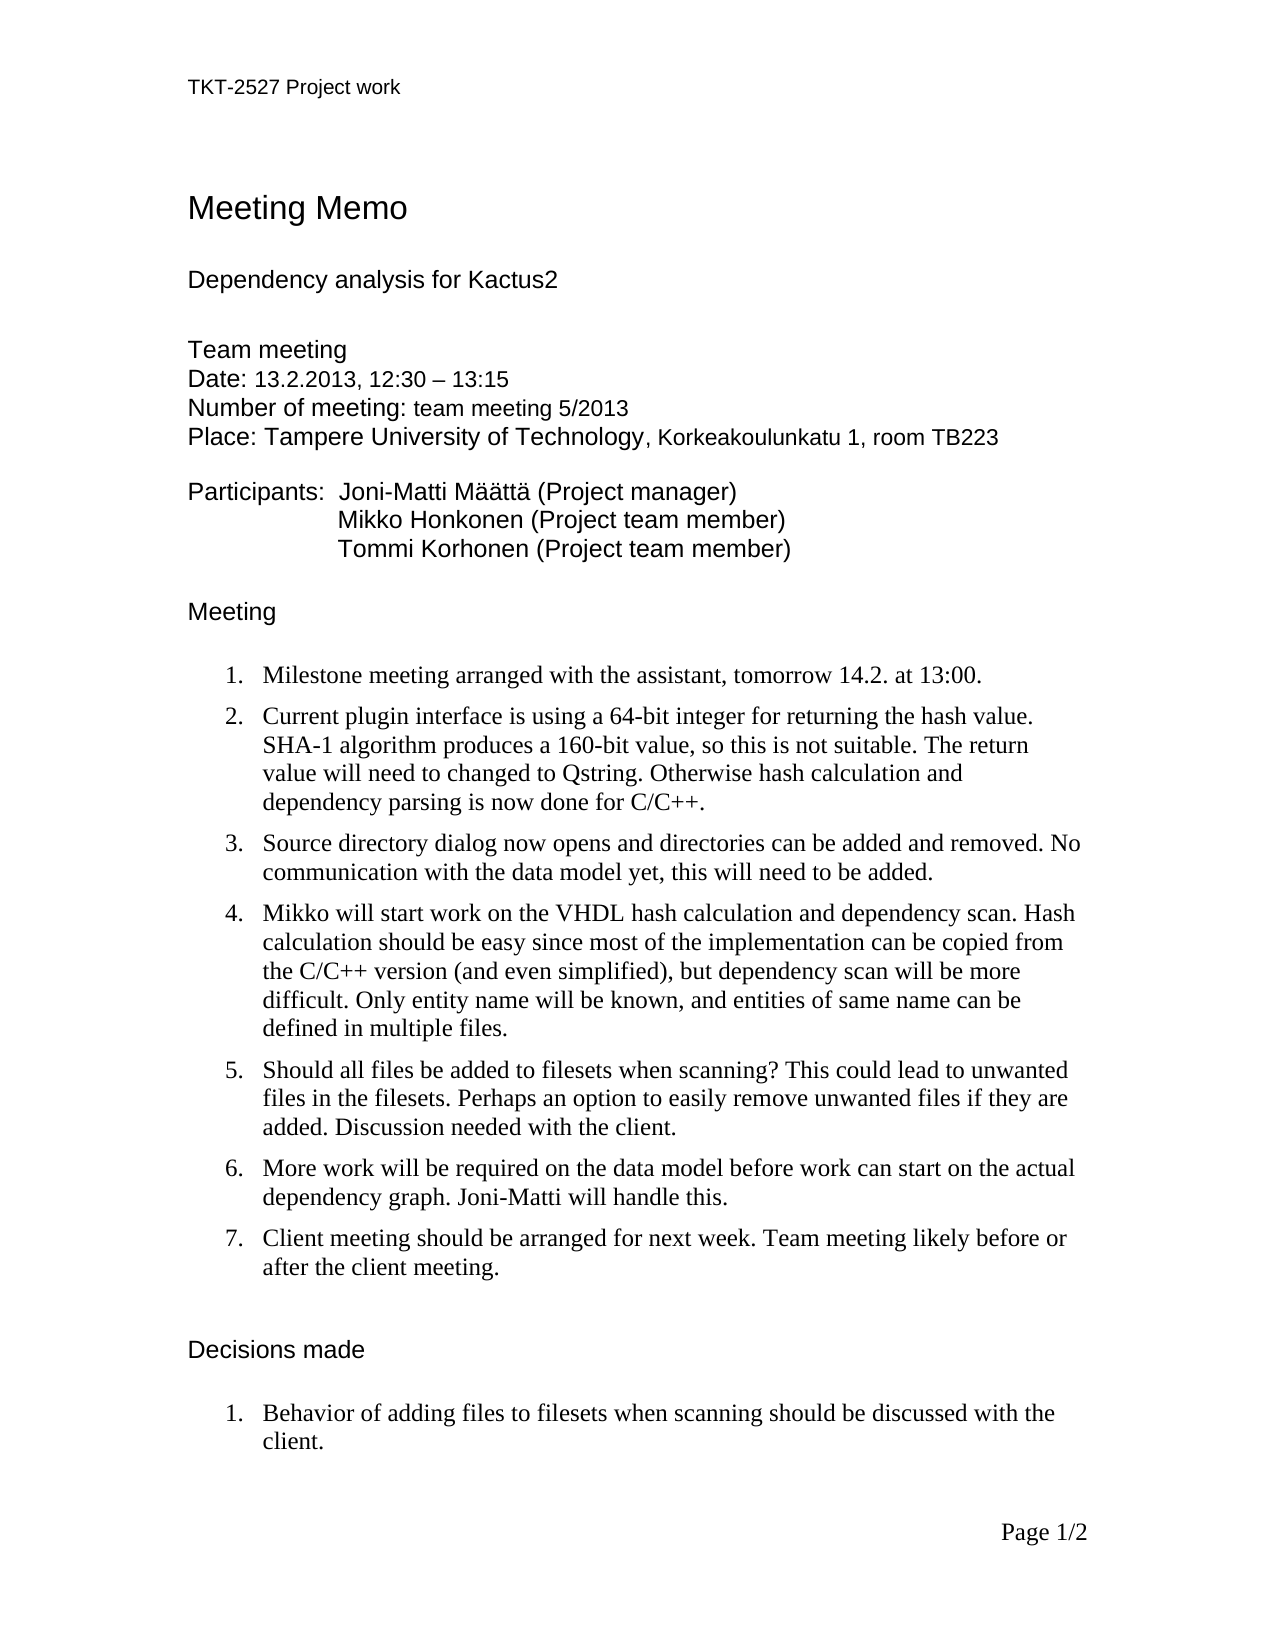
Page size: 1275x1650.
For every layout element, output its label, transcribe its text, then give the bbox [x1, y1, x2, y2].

list Mikko will start work on the VHDL hash calculation and dependency scan. Hash calculation should be easy since most of the implementation can be copied from the C/C++ version (and even simplified), but dependency scan will be more difficult. Only entity name will be known, and entities of same name can be defined in multiple files. [225, 898, 1087, 1042]
list Should all files be added to filesets when scanning? This could lead to unwanted files in the filesets. Perhaps an option to easily remove unwanted files if they are added. Discussion needed with the client. [225, 1055, 1087, 1141]
text Mikko Honkonen (Project team member) [262, 505, 1087, 534]
list Client meeting should be arranged for next week. Team meeting likely before or after the client meeting. [225, 1223, 1087, 1281]
list Behavior of adding files to filesets when scanning should be discussed with the client. [225, 1398, 1087, 1455]
text Team meeting [187, 335, 1087, 364]
text Dependency analysis for Kactus2 [187, 265, 1087, 294]
text Place: Tampere University of Technology, Korkeakoulunkatu 1, room TB223 [187, 422, 1087, 450]
text Decisions made [187, 1335, 1087, 1363]
text Participants: Joni-Matti Määttä (Project manager) [187, 477, 1087, 505]
text Number of meeting: team meeting 5/2013 [187, 393, 1087, 422]
text Meeting Memo [187, 188, 1087, 227]
text Tommi Korhonen (Project team member) [262, 534, 1087, 563]
list More work will be required on the data model before work can start on the actual dependency graph. Joni-Matti will handle this. [225, 1153, 1087, 1211]
list Source directory dialog now opens and directories can be added and removed. No communication with the data model yet, this will need to be added. [225, 828, 1087, 886]
list Milestone meeting arranged with the assistant, tomorrow 14.2. at 13:00. [225, 660, 1087, 688]
list Current plugin interface is using a 64-bit integer for returning the hash value. SHA-1 algorithm produces a 160-bit value, so this is not suitable. The return value will need to changed to Qstring. Otherwise hash calculation and dependency parsing is now done for C/C++. [225, 701, 1087, 816]
text Meeting [187, 597, 1087, 626]
text Date: 13.2.2013, 12:30 – 13:15 [187, 364, 1087, 393]
